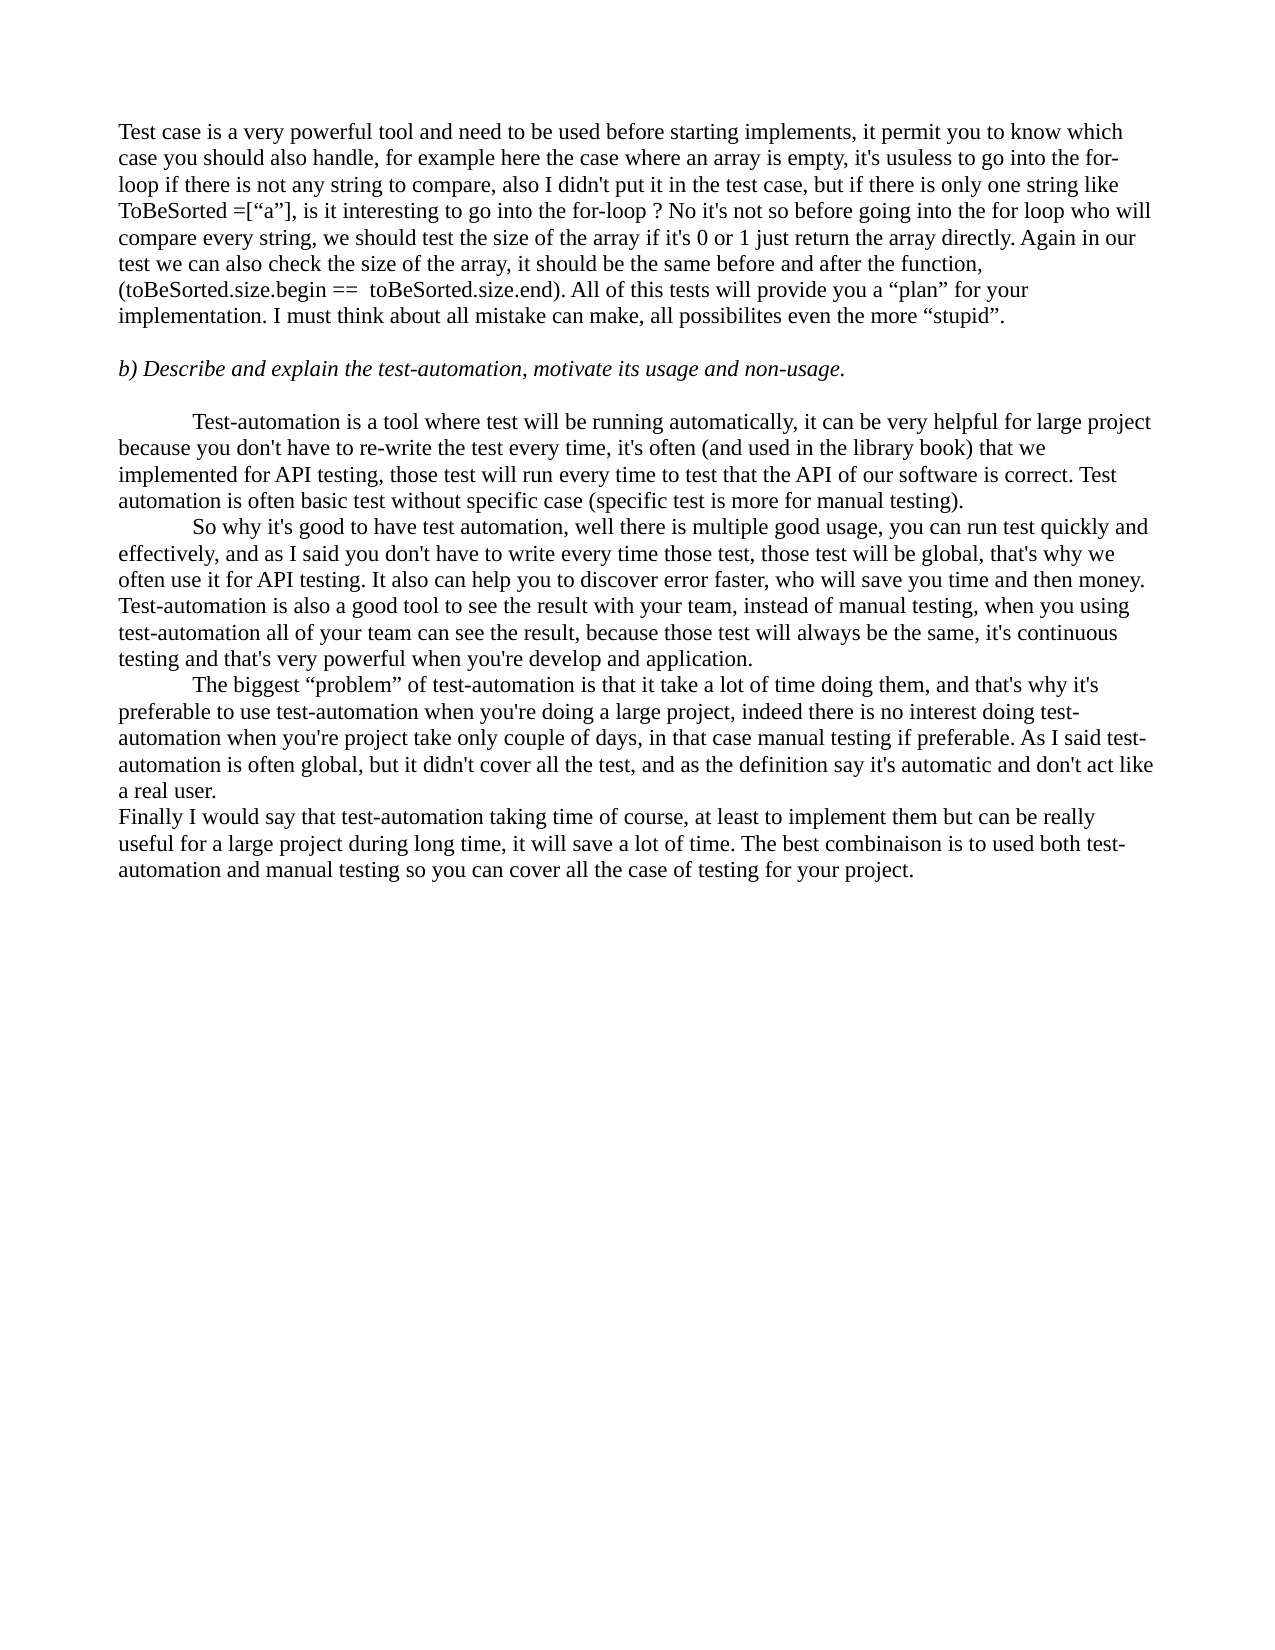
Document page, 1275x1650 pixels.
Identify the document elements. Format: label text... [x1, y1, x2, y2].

text The biggest “problem” of test-automation is that it take a lot of time doing them, and that's why it's preferable to use test-automation when you're doing a large project, indeed there is no interest doing test-automation when you're project take only couple of days, in that case manual testing if preferable. As I said test-automation is often global, but it didn't cover all the test, and as the definition say it's automatic and don't act like a real user. [118, 672, 1157, 803]
text Test-automation is a tool where test will be running automatically, it can be very helpful for large project because you don't have to re-write the test every time, it's often (and used in the library book) that we implemented for API testing, those test will run every time to test that the API of our software is correct. Test automation is often basic test without specific case (specific test is more for manual testing). [118, 408, 1157, 513]
text Finally I would say that test-automation taking time of course, at least to implement them but can be really useful for a large project during long time, it will save a lot of time. The best combinaison is to used both test-automation and manual testing so you can cover all the case of testing for your project. [118, 803, 1157, 882]
text b) Describe and explain the test-automation, motivate its usage and non-usage. [118, 355, 1157, 382]
text Test case is a very powerful tool and need to be used before starting implements, it permit you to know which case you should also handle, for example here the case where an array is empty, it's usuless to go into the for-loop if there is not any string to compare, also I didn't put it in the test case, but if there is only one string like ToBeSorted =[“a”], is it interesting to go into the for-loop ? No it's not so before going into the for loop who will compare every string, we should test the size of the array if it's 0 or 1 just return the array directly. Again in our test we can also check the size of the array, it should be the same before and after the function, (toBeSorted.size.begin == toBeSorted.size.end). All of this tests will provide you a “plan” for your implementation. I must think about all mistake can make, all possibilites even the more “stupid”. [118, 118, 1157, 329]
text So why it's good to have test automation, well there is multiple good usage, you can run test quickly and effectively, and as I said you don't have to write every time those test, those test will be global, that's why we often use it for API testing. It also can help you to discover error faster, who will save you time and then money. Test-automation is also a good tool to see the result with your team, instead of manual testing, when you using test-automation all of your team can see the result, because those test will always be the same, it's continuous testing and that's very powerful when you're develop and application. [118, 513, 1157, 672]
